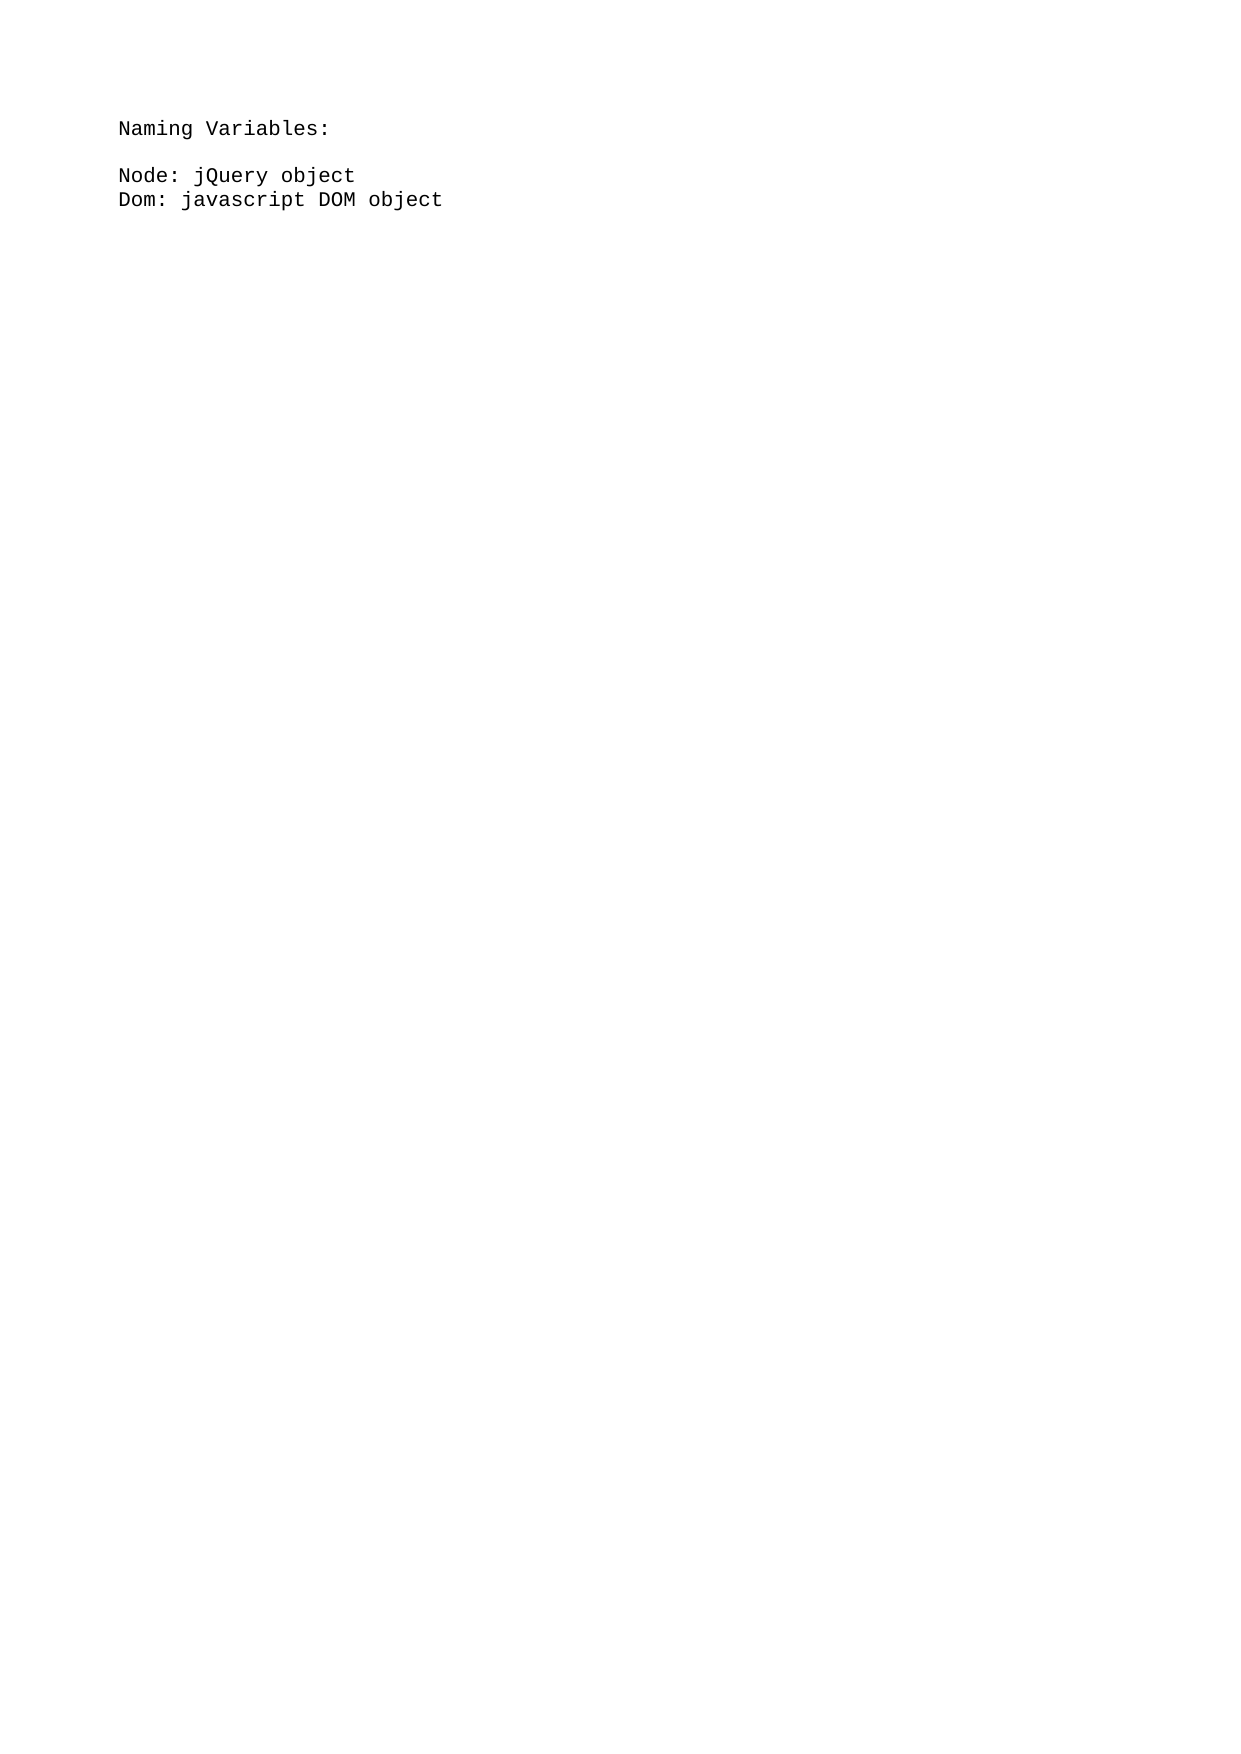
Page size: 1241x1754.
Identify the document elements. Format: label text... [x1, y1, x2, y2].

text Node: jQuery object [118, 165, 1122, 189]
text Naming Variables: [118, 118, 1122, 142]
text Dom: javascript DOM object [118, 189, 1122, 213]
